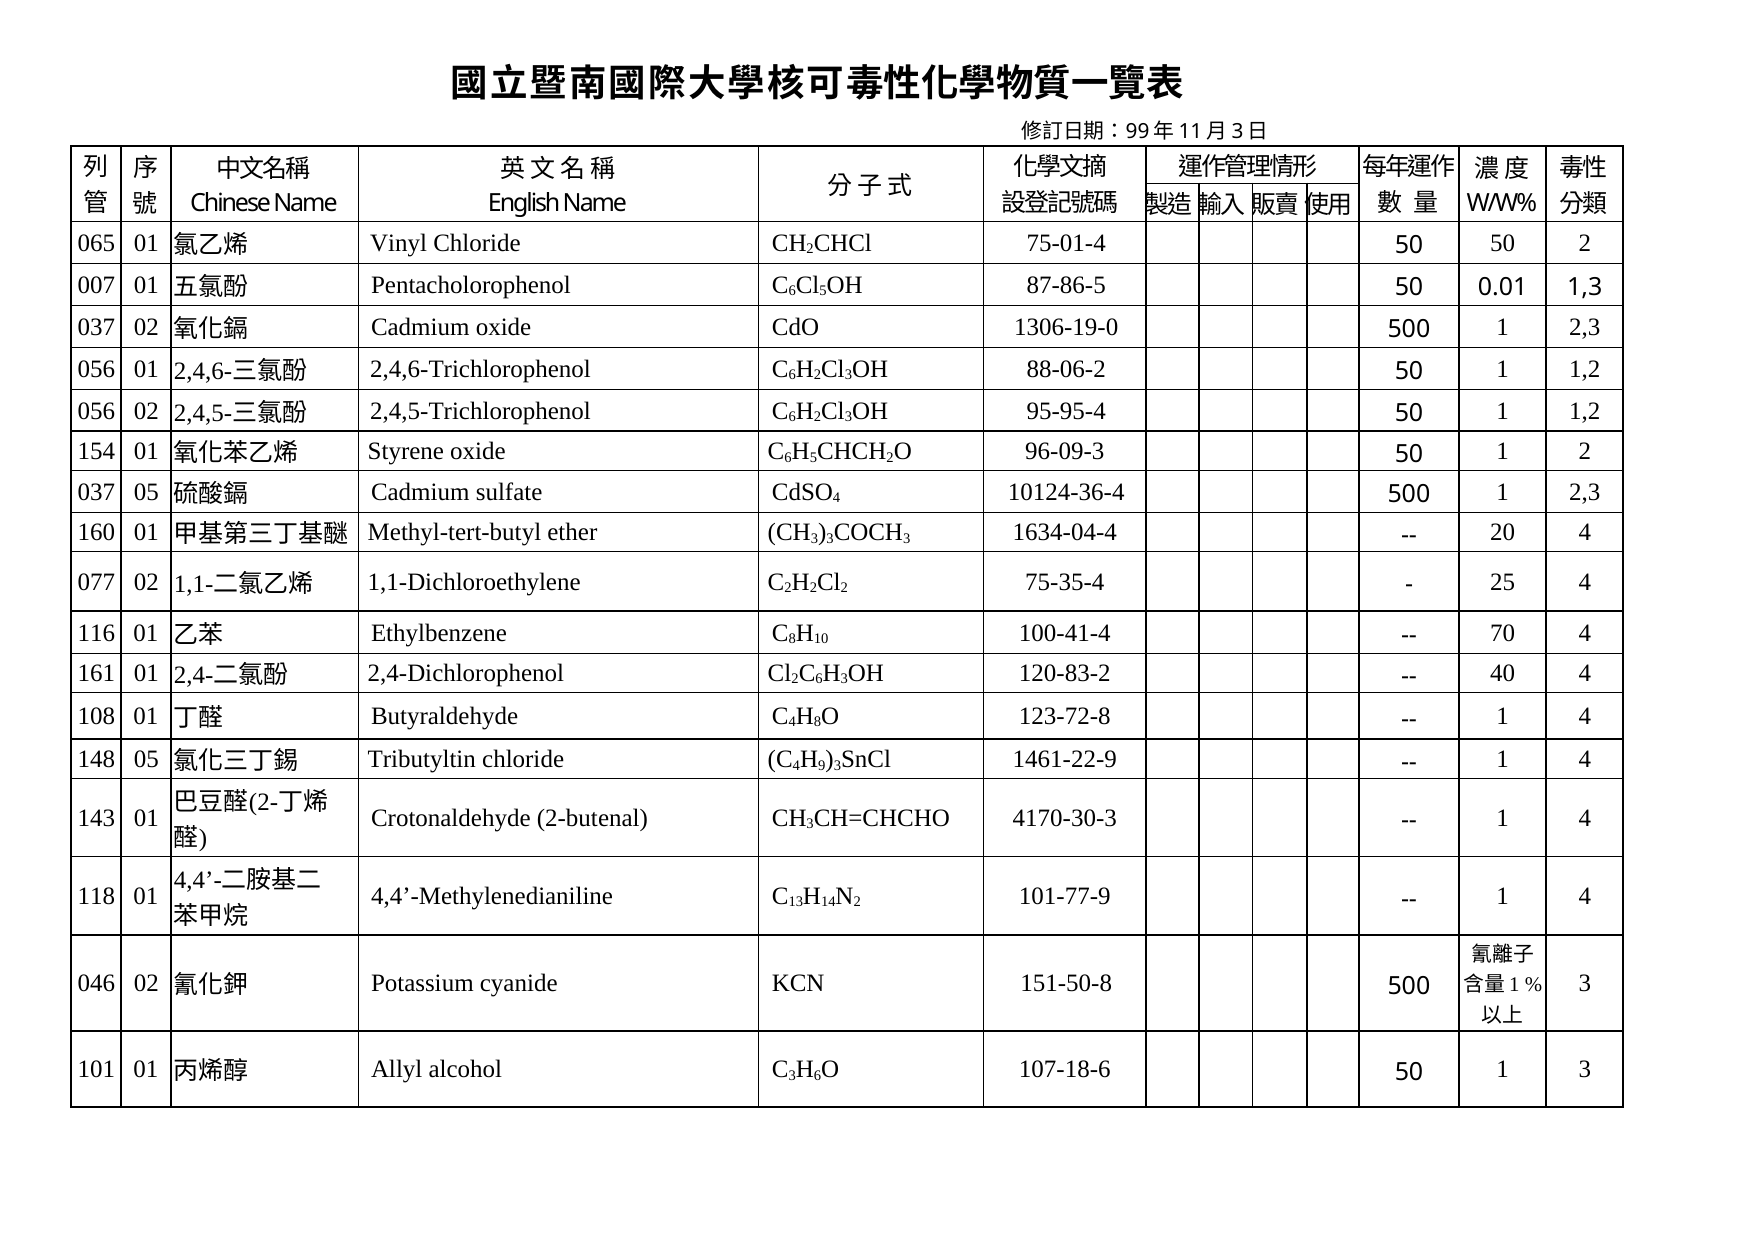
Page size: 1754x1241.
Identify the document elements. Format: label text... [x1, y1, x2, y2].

table_cell [1147, 693, 1198, 738]
table_cell 120-83-2 [984, 654, 1145, 691]
table_header 列管編號No [72, 147, 120, 221]
table_cell 1 [1460, 390, 1545, 430]
table_cell 氰離子含量1 %以上 [1460, 936, 1545, 1030]
table_cell -- [1360, 654, 1458, 691]
table_cell 40 [1460, 654, 1545, 691]
table_cell [1147, 513, 1198, 551]
table_cell [1253, 471, 1306, 511]
table_cell Tributyltin chloride [359, 740, 758, 777]
table_cell 甲基第三丁基醚 [172, 513, 358, 551]
table_cell [1200, 390, 1252, 430]
table_cell 01 [122, 857, 170, 934]
table_cell CH3CH=CHCHO [759, 779, 983, 856]
table_cell [1200, 779, 1252, 856]
table_cell 4 [1547, 552, 1622, 610]
table_cell 500 [1360, 306, 1458, 346]
table_cell 50 [1360, 222, 1458, 262]
table_cell 4 [1547, 654, 1622, 691]
table_cell [1253, 740, 1306, 777]
table_cell 4 [1547, 612, 1622, 652]
table_cell [1200, 222, 1252, 262]
table_cell [1200, 552, 1252, 610]
table_cell Crotonaldehyde (2-butenal) [359, 779, 758, 856]
table_cell [1253, 1032, 1306, 1106]
table_cell [1253, 693, 1306, 738]
table_cell 2 [1547, 432, 1622, 469]
table_cell 02 [122, 552, 170, 610]
table_cell [1200, 857, 1252, 934]
table_cell 056 [72, 348, 120, 388]
table_cell 4 [1547, 779, 1622, 856]
table_cell 01 [122, 779, 170, 856]
table_cell [1308, 552, 1358, 610]
table_cell 氧化鎘 [172, 306, 358, 346]
table_cell 70 [1460, 612, 1545, 652]
table_cell 1 [1460, 432, 1545, 469]
table_cell 118 [72, 857, 120, 934]
table_header 中文名稱 Chinese Name [172, 147, 358, 221]
table_cell [1308, 779, 1358, 856]
table_cell CdO [759, 306, 983, 346]
table_cell 1634-04-4 [984, 513, 1145, 551]
table_cell 50 [1360, 390, 1458, 430]
table_cell 販賣 [1253, 184, 1306, 221]
table_cell 2,4,5-三氯酚 [172, 390, 358, 430]
table_cell [1147, 471, 1198, 511]
table_cell [1253, 306, 1306, 346]
table_cell 丙烯醇 [172, 1032, 358, 1106]
table_cell 1 [1460, 693, 1545, 738]
table_header 運作管理情形 [1147, 147, 1358, 183]
table_cell 500 [1360, 936, 1458, 1030]
table_cell 50 [1360, 264, 1458, 304]
table_cell 1,2 [1547, 348, 1622, 388]
table_cell 25 [1460, 552, 1545, 610]
table_cell [1308, 654, 1358, 691]
table_cell [1308, 612, 1358, 652]
table_cell 使用 [1308, 184, 1358, 221]
table_cell (CH3)3COCH3 [759, 513, 983, 551]
table_cell 氯乙烯 [172, 222, 358, 262]
table_cell 02 [122, 936, 170, 1030]
table_cell 20 [1460, 513, 1545, 551]
table_cell [1253, 857, 1306, 934]
table_cell (C4H9)3SnCl [759, 740, 983, 777]
table_cell 01 [122, 513, 170, 551]
table_cell 2,4,6-Trichlorophenol [359, 348, 758, 388]
table_cell 氧化苯乙烯 [172, 432, 358, 469]
table_cell 1 [1460, 348, 1545, 388]
table_cell [1253, 552, 1306, 610]
table_cell 氯化三丁錫 [172, 740, 358, 777]
table_cell [1308, 306, 1358, 346]
table_cell 01 [122, 612, 170, 652]
table_cell [1147, 390, 1198, 430]
table_cell [1147, 612, 1198, 652]
table_cell -- [1360, 612, 1458, 652]
table_header 化學文摘 設登記號碼 CAS. Number [984, 147, 1145, 221]
table_cell 巴豆醛(2-丁烯醛) [172, 779, 358, 856]
table_cell [1253, 222, 1306, 262]
table_cell [1147, 348, 1198, 388]
table_cell [1147, 552, 1198, 610]
table_header 毒性 分類 [1547, 147, 1622, 221]
table_cell C13H14N2 [759, 857, 983, 934]
table_cell C6H5CHCH2O [759, 432, 983, 469]
table_cell 50 [1360, 1032, 1458, 1106]
table_cell 10124-36-4 [984, 471, 1145, 511]
table_cell [1147, 306, 1198, 346]
table_cell C3H6O [759, 1032, 983, 1106]
table_cell [1147, 857, 1198, 934]
table_cell 輸入 [1200, 184, 1252, 221]
table_cell -- [1360, 857, 1458, 934]
table_cell Potassium cyanide [359, 936, 758, 1030]
table_cell [1253, 936, 1306, 1030]
table_cell C2H2Cl2 [759, 552, 983, 610]
table_cell -- [1360, 740, 1458, 777]
table_cell 1461-22-9 [984, 740, 1145, 777]
table_cell [1308, 513, 1358, 551]
table_cell 2,3 [1547, 471, 1622, 511]
table_cell 101 [72, 1032, 120, 1106]
table_cell 107-18-6 [984, 1032, 1145, 1106]
table_cell [1308, 222, 1358, 262]
table_cell [1200, 264, 1252, 304]
table_cell [1308, 264, 1358, 304]
table_cell [1200, 513, 1252, 551]
table_cell 4 [1547, 693, 1622, 738]
table_cell 1 [1460, 857, 1545, 934]
table_cell 4 [1547, 740, 1622, 777]
table_cell Ethylbenzene [359, 612, 758, 652]
table_cell [1200, 612, 1252, 652]
table_cell 148 [72, 740, 120, 777]
table_cell 4170-30-3 [984, 779, 1145, 856]
table_cell C4H8O [759, 693, 983, 738]
table_cell 123-72-8 [984, 693, 1145, 738]
table_cell 2,3 [1547, 306, 1622, 346]
table_cell [1200, 1032, 1252, 1106]
table_cell 01 [122, 222, 170, 262]
table_cell [1253, 513, 1306, 551]
table_cell [1308, 471, 1358, 511]
table_cell 02 [122, 306, 170, 346]
table_cell [1147, 654, 1198, 691]
table_header 英 文 名 稱 English Name [359, 147, 758, 221]
table_cell 01 [122, 432, 170, 469]
table_cell [1200, 471, 1252, 511]
table_cell 50 [1360, 348, 1458, 388]
table_cell [1200, 348, 1252, 388]
table_cell Allyl alcohol [359, 1032, 758, 1106]
table_cell Butyraldehyde [359, 693, 758, 738]
table_cell CdSO4 [759, 471, 983, 511]
table_cell [1308, 857, 1358, 934]
table_cell 硫酸鎘 [172, 471, 358, 511]
table_cell 154 [72, 432, 120, 469]
table_cell 4,4’-二胺基二苯甲烷 [172, 857, 358, 934]
table_cell 1,1-二氯乙烯 [172, 552, 358, 610]
table_cell 丁醛 [172, 693, 358, 738]
table_cell 2 [1547, 222, 1622, 262]
table_cell 02 [122, 390, 170, 430]
table_cell [1147, 936, 1198, 1030]
table_cell 88-06-2 [984, 348, 1145, 388]
table_cell 007 [72, 264, 120, 304]
table_cell Cadmium oxide [359, 306, 758, 346]
table_cell 05 [122, 471, 170, 511]
table_cell 077 [72, 552, 120, 610]
table_cell [1253, 432, 1306, 469]
table_cell 160 [72, 513, 120, 551]
table_cell 01 [122, 348, 170, 388]
table_cell 116 [72, 612, 120, 652]
table_cell [1200, 740, 1252, 777]
table_cell 3 [1547, 1032, 1622, 1106]
table_cell 101-77-9 [984, 857, 1145, 934]
table_cell 01 [122, 654, 170, 691]
table_cell CH2CHCl [759, 222, 983, 262]
table_cell 161 [72, 654, 120, 691]
table_cell [1147, 222, 1198, 262]
table_cell 1 [1460, 471, 1545, 511]
table_cell 05 [122, 740, 170, 777]
table_cell 143 [72, 779, 120, 856]
table_cell 75-35-4 [984, 552, 1145, 610]
table_cell [1147, 432, 1198, 469]
table_cell 2,4-二氯酚 [172, 654, 358, 691]
table_cell C6H2Cl3OH [759, 348, 983, 388]
table_cell 100-41-4 [984, 612, 1145, 652]
table_cell 01 [122, 264, 170, 304]
table_cell 500 [1360, 471, 1458, 511]
table_cell 1306-19-0 [984, 306, 1145, 346]
table_cell 1 [1460, 740, 1545, 777]
table_cell [1147, 1032, 1198, 1106]
table_cell [1200, 306, 1252, 346]
table_cell [1308, 1032, 1358, 1106]
table_cell 056 [72, 390, 120, 430]
table_cell 50 [1460, 222, 1545, 262]
table_cell 2,4,5-Trichlorophenol [359, 390, 758, 430]
table_cell 046 [72, 936, 120, 1030]
table_cell [1253, 612, 1306, 652]
table_header 分 子 式 [759, 147, 983, 221]
table_cell C6Cl5OH [759, 264, 983, 304]
table_cell 2,4,6-三氯酚 [172, 348, 358, 388]
table_cell KCN [759, 936, 983, 1030]
table_header 每年運作數 量 （公斤） [1360, 147, 1458, 221]
table_cell 96-09-3 [984, 432, 1145, 469]
table_cell 氰化鉀 [172, 936, 358, 1030]
table_cell 50 [1360, 432, 1458, 469]
table_cell Cadmium sulfate [359, 471, 758, 511]
table_cell 4 [1547, 857, 1622, 934]
table_cell [1147, 264, 1198, 304]
table_cell [1253, 654, 1306, 691]
table_cell 151-50-8 [984, 936, 1145, 1030]
table_cell [1253, 779, 1306, 856]
table_cell 1,3 [1547, 264, 1622, 304]
table_cell -- [1360, 779, 1458, 856]
table_cell 1 [1460, 1032, 1545, 1106]
table_cell 1 [1460, 306, 1545, 346]
table_cell 95-95-4 [984, 390, 1145, 430]
table_header 濃 度 W/W% [1460, 147, 1545, 221]
table_cell [1308, 936, 1358, 1030]
table_cell Cl2C6H3OH [759, 654, 983, 691]
table_cell 4 [1547, 513, 1622, 551]
table_cell [1308, 432, 1358, 469]
table_cell 製造 [1147, 184, 1198, 221]
table_cell Vinyl Chloride [359, 222, 758, 262]
table_cell Pentacholorophenol [359, 264, 758, 304]
table_cell 3 [1547, 936, 1622, 1030]
table_cell [1308, 348, 1358, 388]
table_cell 五氯酚 [172, 264, 358, 304]
table_cell 乙苯 [172, 612, 358, 652]
table_header 序號 [122, 147, 170, 221]
table_cell C6H2Cl3OH [759, 390, 983, 430]
table_cell 4,4’-Methylenedianiline [359, 857, 758, 934]
table_cell [1147, 740, 1198, 777]
table_cell 75-01-4 [984, 222, 1145, 262]
table_cell 01 [122, 693, 170, 738]
table_cell 1,1-Dichloroethylene [359, 552, 758, 610]
table_cell C8H10 [759, 612, 983, 652]
table_cell 87-86-5 [984, 264, 1145, 304]
table_cell 0.01 [1460, 264, 1545, 304]
table_cell [1308, 693, 1358, 738]
table_cell 1,2 [1547, 390, 1622, 430]
table_cell 1 [1460, 779, 1545, 856]
table_cell [1200, 432, 1252, 469]
table_cell - [1360, 552, 1458, 610]
table_cell -- [1360, 693, 1458, 738]
table_cell [1147, 779, 1198, 856]
table_cell 01 [122, 1032, 170, 1106]
table_cell [1253, 348, 1306, 388]
table_cell -- [1360, 513, 1458, 551]
table_cell [1308, 390, 1358, 430]
table_cell [1200, 654, 1252, 691]
table_cell 037 [72, 471, 120, 511]
table_cell [1200, 936, 1252, 1030]
table_cell 037 [72, 306, 120, 346]
table_cell Styrene oxide [359, 432, 758, 469]
table_cell [1253, 264, 1306, 304]
table_cell [1308, 740, 1358, 777]
table_cell 2,4-Dichlorophenol [359, 654, 758, 691]
table_cell Methyl-tert-butyl ether [359, 513, 758, 551]
table_cell 108 [72, 693, 120, 738]
table_cell 065 [72, 222, 120, 262]
table_cell [1200, 693, 1252, 738]
table_cell [1253, 390, 1306, 430]
